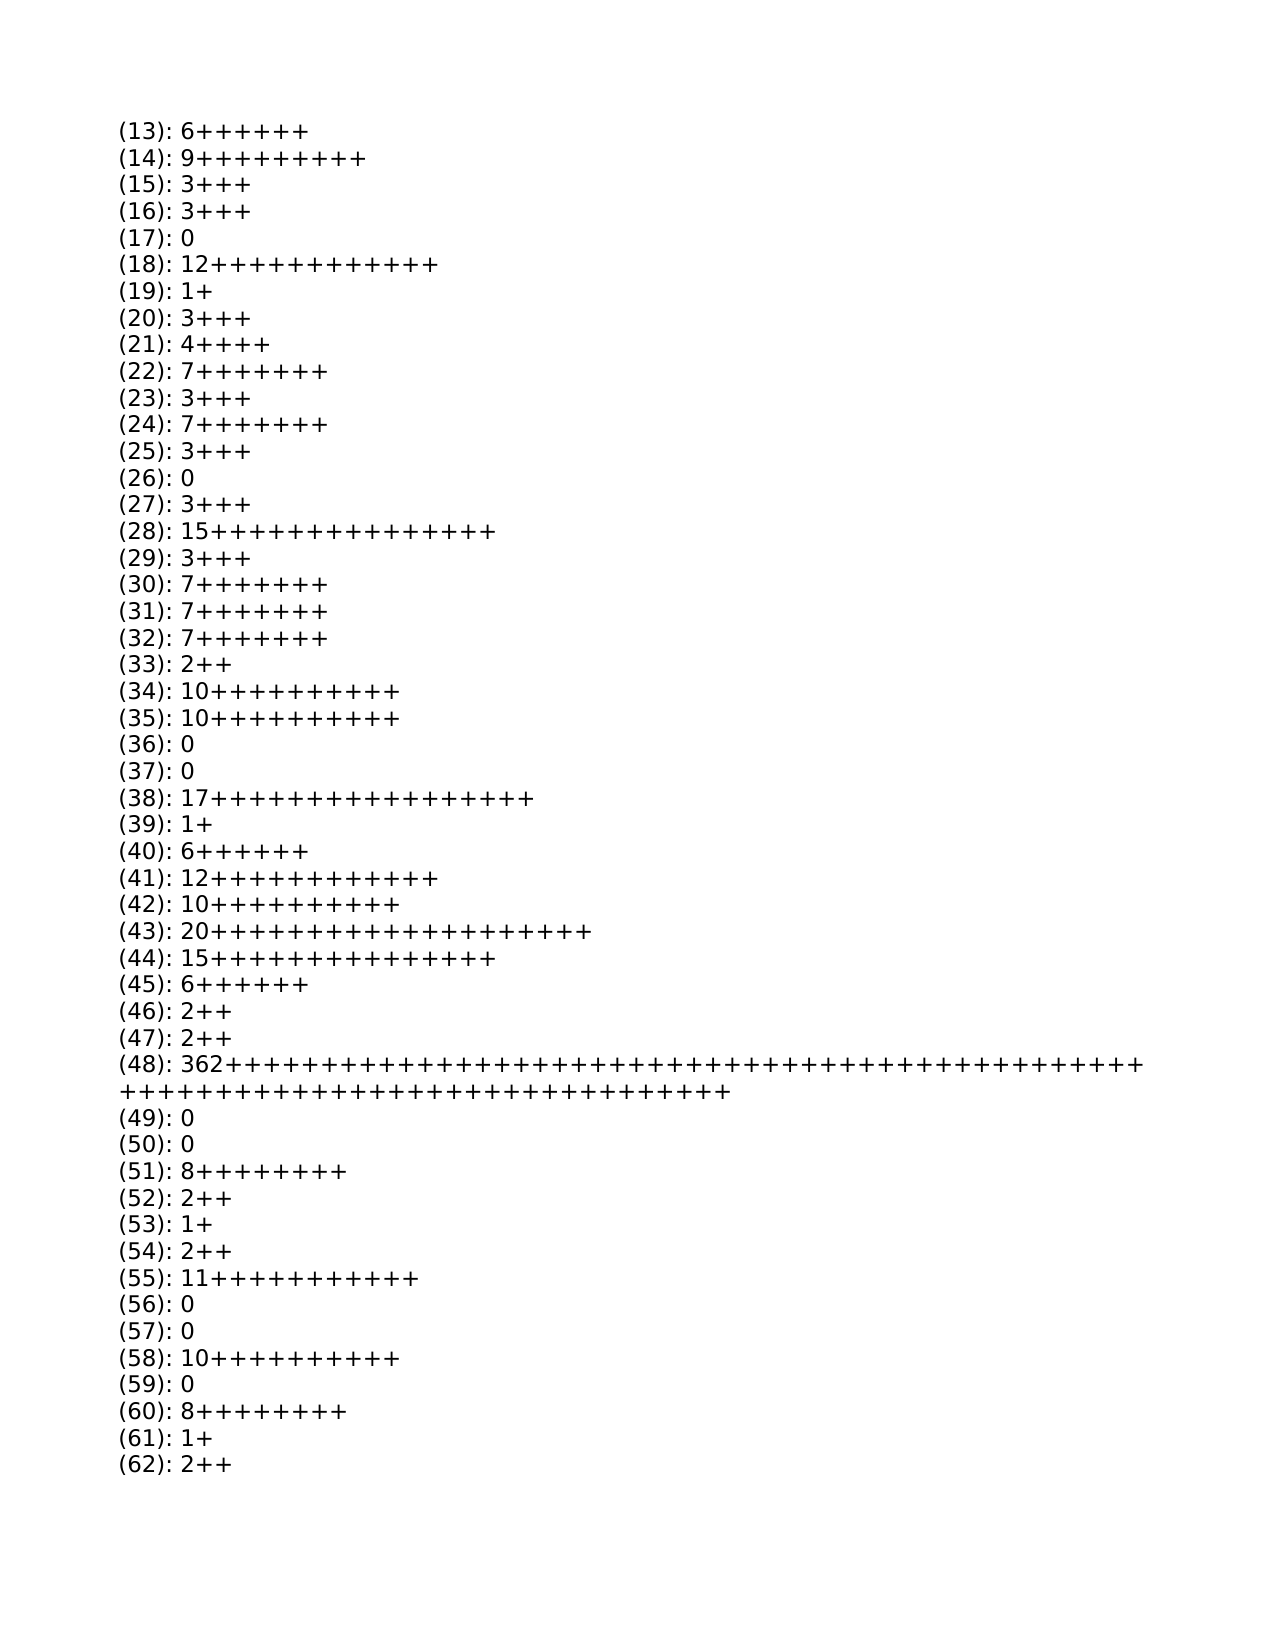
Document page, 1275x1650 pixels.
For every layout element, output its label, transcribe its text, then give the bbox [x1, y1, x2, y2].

text (37): 0 [118, 758, 1157, 785]
text (49): 0 [118, 1105, 1157, 1131]
text (48): 362++++++++++++++++++++++++++++++++++++++++++++++++++++++++++++++++++++++++++++++++ [118, 1051, 1157, 1105]
text (50): 0 [118, 1131, 1157, 1158]
text (23): 3+++ [118, 385, 1157, 411]
text (44): 15+++++++++++++++ [118, 945, 1157, 971]
text (35): 10++++++++++ [118, 705, 1157, 731]
text (57): 0 [118, 1318, 1157, 1345]
text (30): 7+++++++ [118, 571, 1157, 598]
text (62): 2++ [118, 1451, 1157, 1478]
text (56): 0 [118, 1291, 1157, 1318]
text (26): 0 [118, 465, 1157, 491]
text (17): 0 [118, 225, 1157, 251]
text (40): 6++++++ [118, 838, 1157, 865]
text (60): 8++++++++ [118, 1398, 1157, 1425]
text (46): 2++ [118, 998, 1157, 1025]
text (22): 7+++++++ [118, 358, 1157, 385]
text (61): 1+ [118, 1425, 1157, 1451]
text (34): 10++++++++++ [118, 678, 1157, 705]
text (43): 20++++++++++++++++++++ [118, 918, 1157, 945]
text (39): 1+ [118, 811, 1157, 838]
text (31): 7+++++++ [118, 598, 1157, 625]
text (58): 10++++++++++ [118, 1345, 1157, 1371]
text (52): 2++ [118, 1185, 1157, 1211]
text (33): 2++ [118, 651, 1157, 678]
text (24): 7+++++++ [118, 411, 1157, 438]
text (21): 4++++ [118, 331, 1157, 358]
text (54): 2++ [118, 1238, 1157, 1265]
text (47): 2++ [118, 1025, 1157, 1051]
text (15): 3+++ [118, 171, 1157, 198]
text (42): 10++++++++++ [118, 891, 1157, 918]
text (45): 6++++++ [118, 971, 1157, 998]
text (59): 0 [118, 1371, 1157, 1398]
text (16): 3+++ [118, 198, 1157, 225]
text (18): 12++++++++++++ [118, 251, 1157, 278]
text (53): 1+ [118, 1211, 1157, 1238]
text (29): 3+++ [118, 545, 1157, 571]
text (41): 12++++++++++++ [118, 865, 1157, 891]
text (27): 3+++ [118, 491, 1157, 518]
text (13): 6++++++ [118, 118, 1157, 145]
text (20): 3+++ [118, 305, 1157, 331]
text (38): 17+++++++++++++++++ [118, 785, 1157, 811]
text (28): 15+++++++++++++++ [118, 518, 1157, 545]
text (19): 1+ [118, 278, 1157, 305]
text (55): 11+++++++++++ [118, 1265, 1157, 1291]
text (51): 8++++++++ [118, 1158, 1157, 1185]
text (32): 7+++++++ [118, 625, 1157, 651]
text (25): 3+++ [118, 438, 1157, 465]
text (36): 0 [118, 731, 1157, 758]
text (14): 9+++++++++ [118, 145, 1157, 171]
